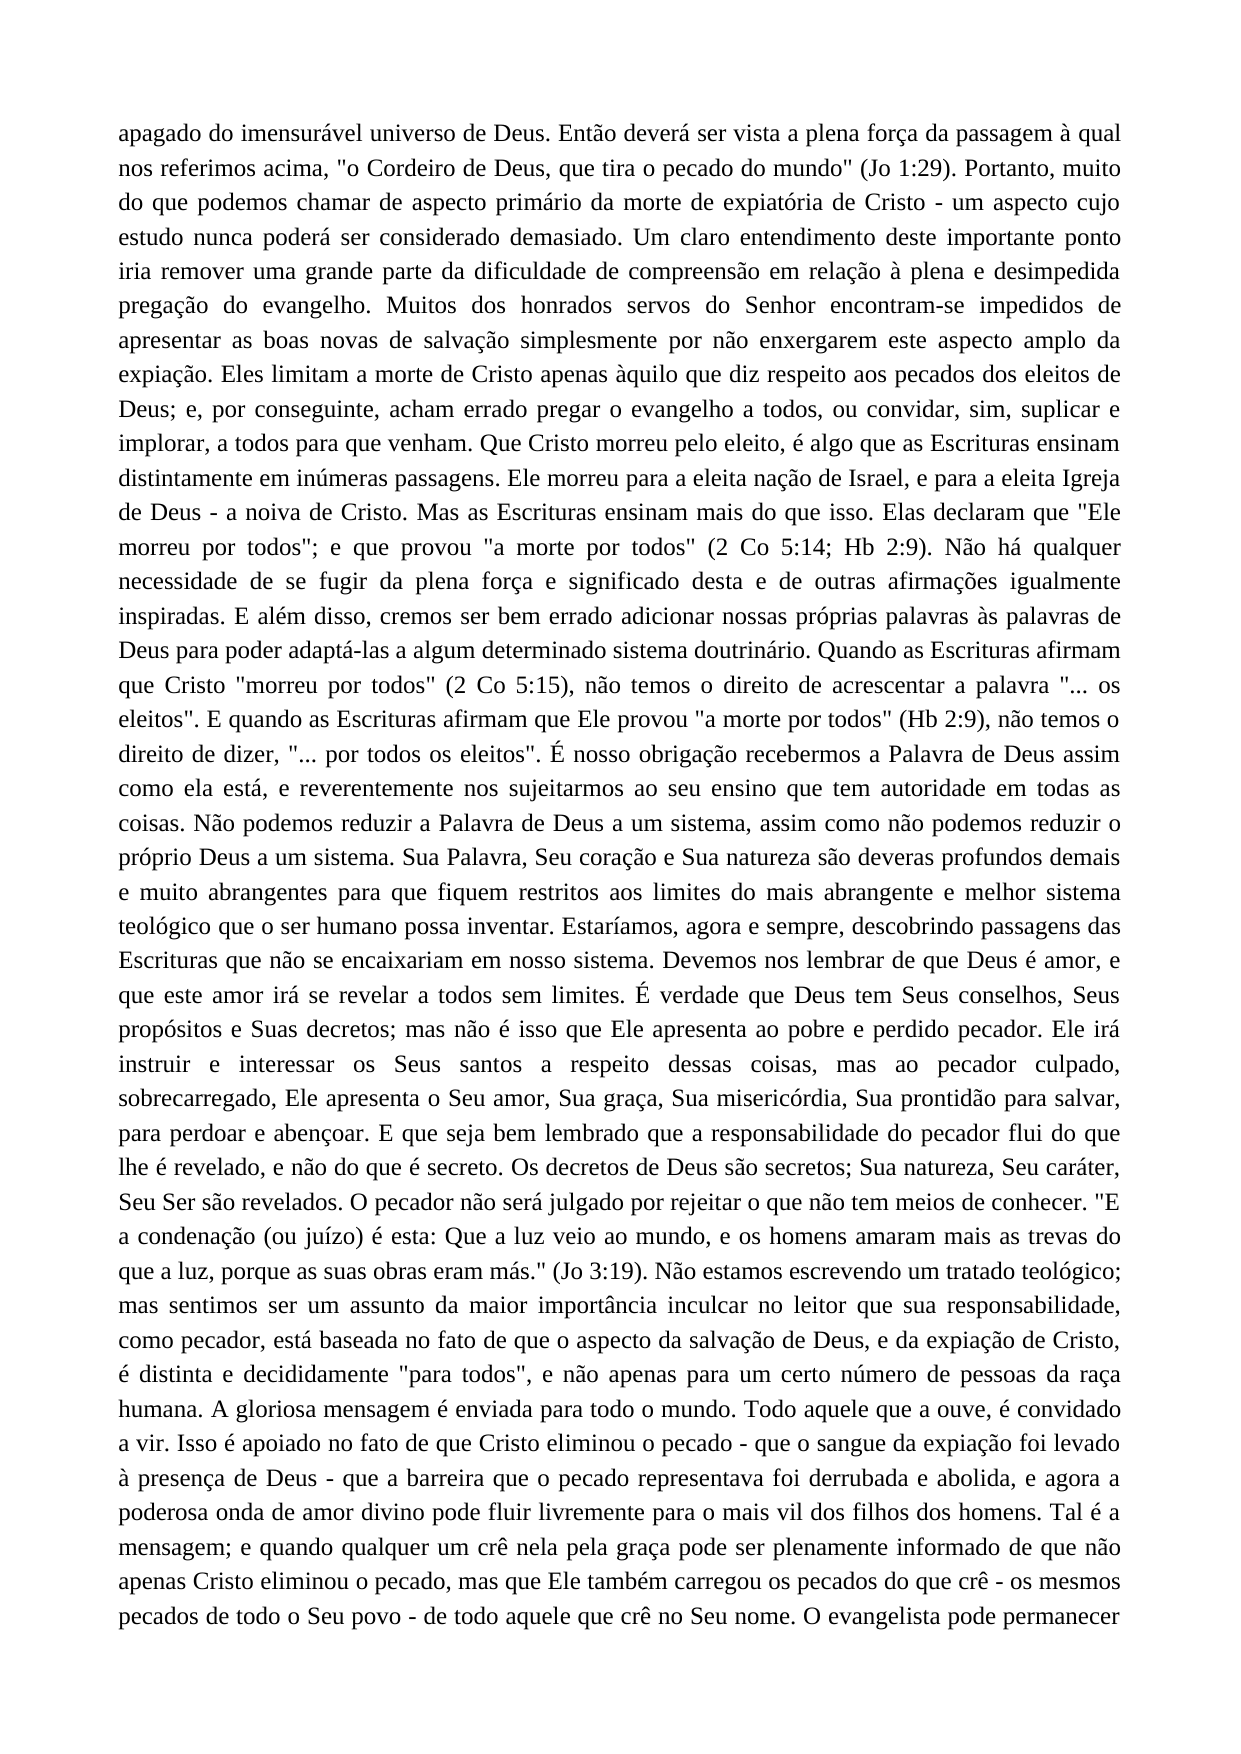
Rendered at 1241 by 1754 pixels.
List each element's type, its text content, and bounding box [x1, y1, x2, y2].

text apagado do imensurável universo de Deus. Então deverá ser vista a plena força da passagem à qual nos referimos acima, "o Cordeiro de Deus, que tira o pecado do mundo" (Jo 1:29). Portanto, muito do que podemos chamar de aspecto primário da morte de expiatória de Cristo - um aspecto cujo estudo nunca poderá ser considerado demasiado. Um claro entendimento deste importante ponto iria remover uma grande parte da dificuldade de compreensão em relação à plena e desimpedida pregação do evangelho. Muitos dos honrados servos do Senhor encontram-se impedidos de apresentar as boas novas de salvação simplesmente por não enxergarem este aspecto amplo da expiação. Eles limitam a morte de Cristo apenas àquilo que diz respeito aos pecados dos eleitos de Deus; e, por conseguinte, acham errado pregar o evangelho a todos, ou convidar, sim, suplicar e implorar, a todos para que venham. Que Cristo morreu pelo eleito, é algo que as Escrituras ensinam distintamente em inúmeras passagens. Ele morreu para a eleita nação de Israel, e para a eleita Igreja de Deus - a noiva de Cristo. Mas as Escrituras ensinam mais do que isso. Elas declaram que "Ele morreu por todos"; e que provou "a morte por todos" (2 Co 5:14; Hb 2:9). Não há qualquer necessidade de se fugir da plena força e significado desta e de outras afirmações igualmente inspiradas. E além disso, cremos ser bem errado adicionar nossas próprias palavras às palavras de Deus para poder adaptá-las a algum determinado sistema doutrinário. Quando as Escrituras afirmam que Cristo "morreu por todos" (2 Co 5:15), não temos o direito de acrescentar a palavra "... os eleitos". E quando as Escrituras afirmam que Ele provou "a morte por todos" (Hb 2:9), não temos o direito de dizer, "... por todos os eleitos". É nosso obrigação recebermos a Palavra de Deus assim como ela está, e reverentemente nos sujeitarmos ao seu ensino que tem autoridade em todas as coisas. Não podemos reduzir a Palavra de Deus a um sistema, assim como não podemos reduzir o próprio Deus a um sistema. Sua Palavra, Seu coração e Sua natureza são deveras profundos demais e muito abrangentes para que fiquem restritos aos limites do mais abrangente e melhor sistema teológico que o ser humano possa inventar. Estaríamos, agora e sempre, descobrindo passagens das Escrituras que não se encaixariam em nosso sistema. Devemos nos lembrar de que Deus é amor, e que este amor irá se revelar a todos sem limites. É verdade que Deus tem Seus conselhos, Seus propósitos e Suas decretos; mas não é isso que Ele apresenta ao pobre e perdido pecador. Ele irá instruir e interessar os Seus santos a respeito dessas coisas, mas ao pecador culpado, sobrecarregado, Ele apresenta o Seu amor, Sua graça, Sua misericórdia, Sua prontidão para salvar, para perdoar e abençoar. E que seja bem lembrado que a responsabilidade do pecador flui do que lhe é revelado, e não do que é secreto. Os decretos de Deus são secretos; Sua natureza, Seu caráter, Seu Ser são revelados. O pecador não será julgado por rejeitar o que não tem meios de conhecer. "E a condenação (ou juízo) é esta: Que a luz veio ao mundo, e os homens amaram mais as trevas do que a luz, porque as suas obras eram más." (Jo 3:19). Não estamos escrevendo um tratado teológico; mas sentimos ser um assunto da maior importância inculcar no leitor que sua responsabilidade, como pecador, está baseada no fato de que o aspecto da salvação de Deus, e da expiação de Cristo, é distinta e decididamente "para todos", e não apenas para um certo número de pessoas da raça humana. A gloriosa mensagem é enviada para todo o mundo. Todo aquele que a ouve, é convidado a vir. Isso é apoiado no fato de que Cristo eliminou o pecado - que o sangue da expiação foi levado à presença de Deus - que a barreira que o pecado representava foi derrubada e abolida, e agora a poderosa onda de amor divino pode fluir livremente para o mais vil dos filhos dos homens. Tal é a mensagem; e quando qualquer um crê nela pela graça pode ser plenamente informado de que não apenas Cristo eliminou o pecado, mas que Ele também carregou os pecados do que crê - os mesmos pecados de todo o Seu povo - de todo aquele que crê no Seu nome. O evangelista pode permanecer [118, 118, 1122, 1629]
